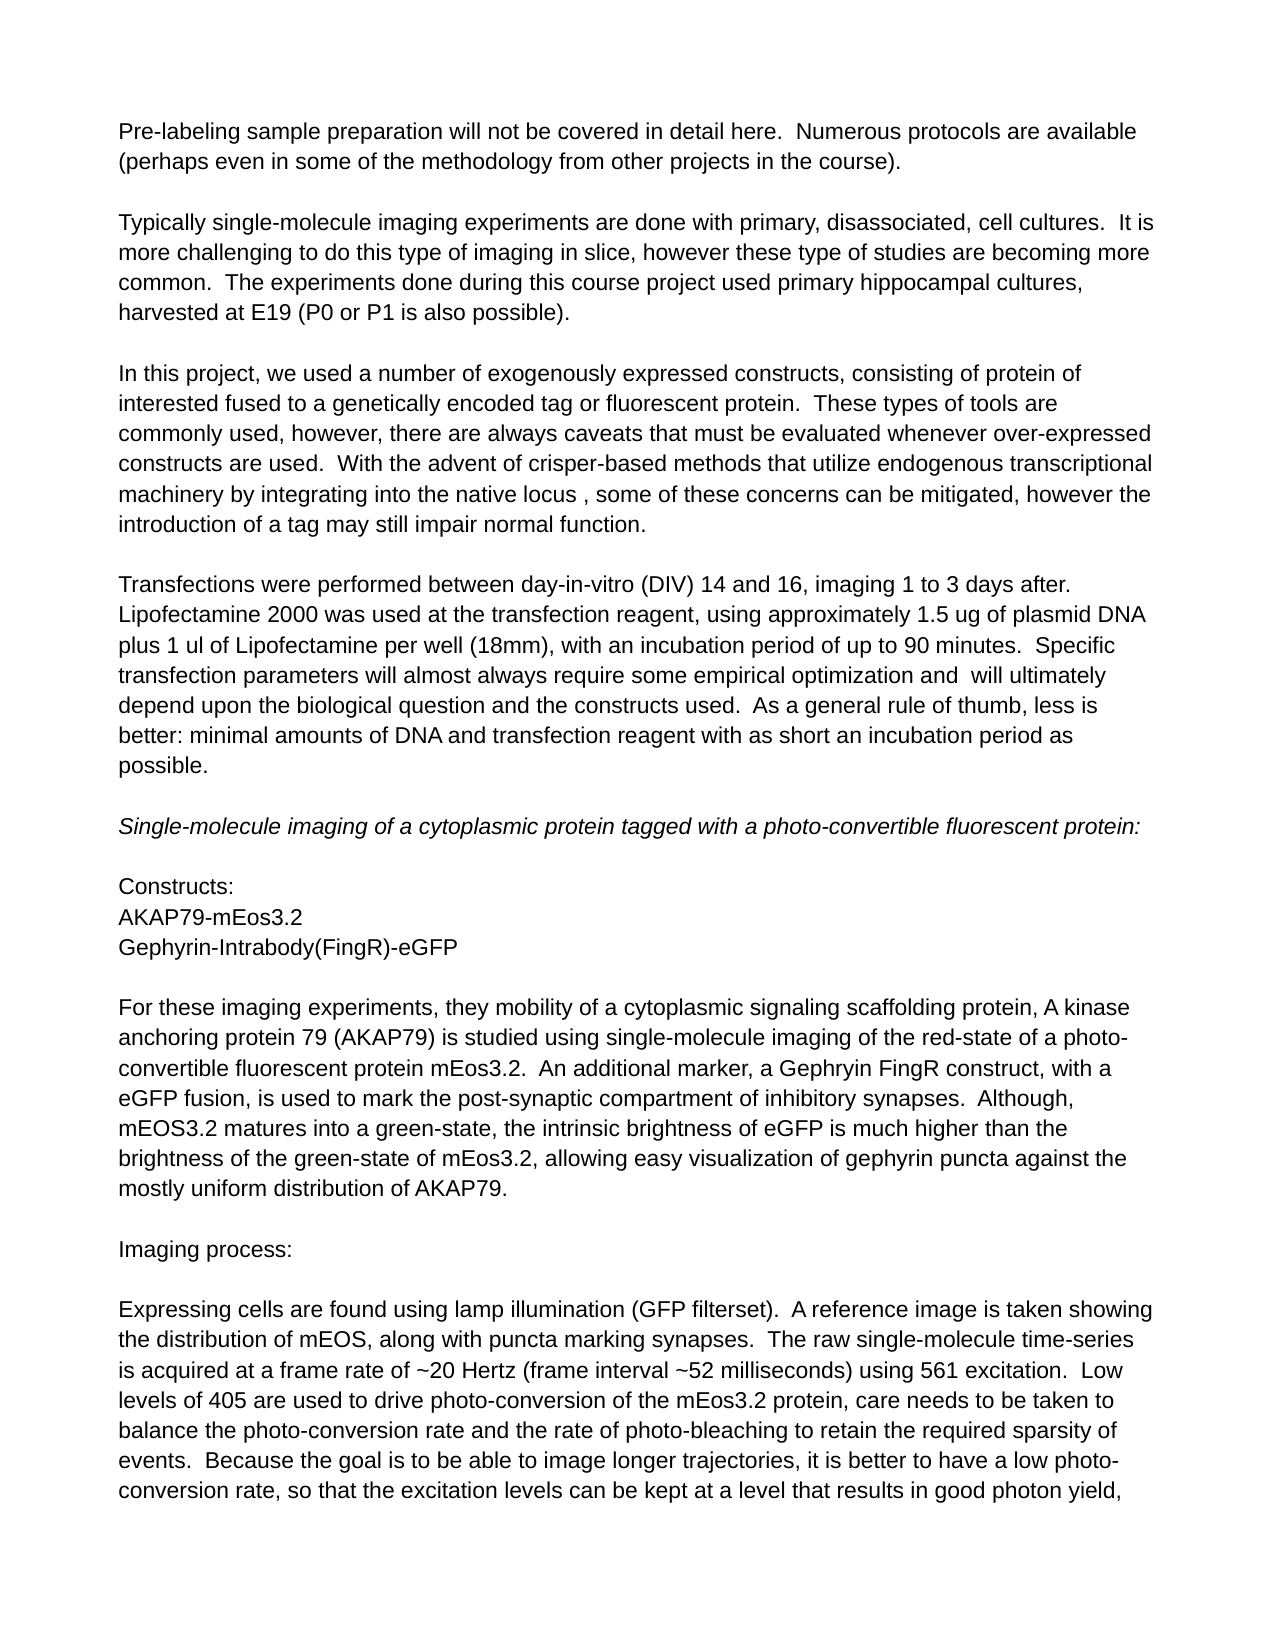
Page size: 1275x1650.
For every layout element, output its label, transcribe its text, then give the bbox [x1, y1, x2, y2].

text Single-molecule imaging of a cytoplasmic protein tagged with a photo-convertible fluorescent protein: [118, 813, 1157, 839]
text Constructs: [118, 873, 1157, 900]
text Expressing cells are found using lamp illumination (GFP filterset). A reference image is taken showing the distribution of mEOS, along with puncta marking synapses. The raw single-molecule time-series is acquired at a frame rate of ~20 Hertz (frame interval ~52 milliseconds) using 561 excitation. Low levels of 405 are used to drive photo-conversion of the mEos3.2 protein, care needs to be taken to balance the photo-conversion rate and the rate of photo-bleaching to retain the required sparsity of events. Because the goal is to be able to image longer trajectories, it is better to have a low photo-conversion rate, so that the excitation levels can be kept at a level that results in good photon yield, [118, 1296, 1157, 1504]
text Gephyrin-Intrabody(FingR)-eGFP [118, 934, 1157, 960]
text Typically single-molecule imaging experiments are done with primary, disassociated, cell cultures. It is more challenging to do this type of imaging in slice, however these type of studies are becoming more common. The experiments done during this course project used primary hippocampal cultures, harvested at E19 (P0 or P1 is also possible). [118, 209, 1157, 326]
text Pre-labeling sample preparation will not be covered in detail here. Numerous protocols are available (perhaps even in some of the methodology from other projects in the course). [118, 118, 1157, 175]
text Transfections were performed between day-in-vitro (DIV) 14 and 16, imaging 1 to 3 days after. Lipofectamine 2000 was used at the transfection reagent, using approximately 1.5 ug of plasmid DNA plus 1 ul of Lipofectamine per well (18mm), with an incubation period of up to 90 minutes. Specific transfection parameters will almost always require some empirical optimization and will ultimately depend upon the biological question and the constructs used. As a general rule of thumb, less is better: minimal amounts of DNA and transfection reagent with as short an incubation period as possible. [118, 571, 1157, 779]
text For these imaging experiments, they mobility of a cytoplasmic signaling scaffolding protein, A kinase anchoring protein 79 (AKAP79) is studied using single-molecule imaging of the red-state of a photo-convertible fluorescent protein mEos3.2. An additional marker, a Gephryin FingR construct, with a eGFP fusion, is used to mark the post-synaptic compartment of inhibitory synapses. Although, mEOS3.2 matures into a green-state, the intrinsic brightness of eGFP is much higher than the brightness of the green-state of mEos3.2, allowing easy visualization of gephyrin puncta against the mostly uniform distribution of AKAP79. [118, 994, 1157, 1202]
text AKAP79-mEos3.2 [118, 903, 1157, 930]
text Imaging process: [118, 1236, 1157, 1262]
text In this project, we used a number of exogenously expressed constructs, consisting of protein of interested fused to a genetically encoded tag or fluorescent protein. These types of tools are commonly used, however, there are always caveats that must be evaluated whenever over-expressed constructs are used. With the advent of crisper-based methods that utilize endogenous transcriptional machinery by integrating into the native locus , some of these concerns can be mitigated, however the introduction of a tag may still impair normal function. [118, 360, 1157, 537]
